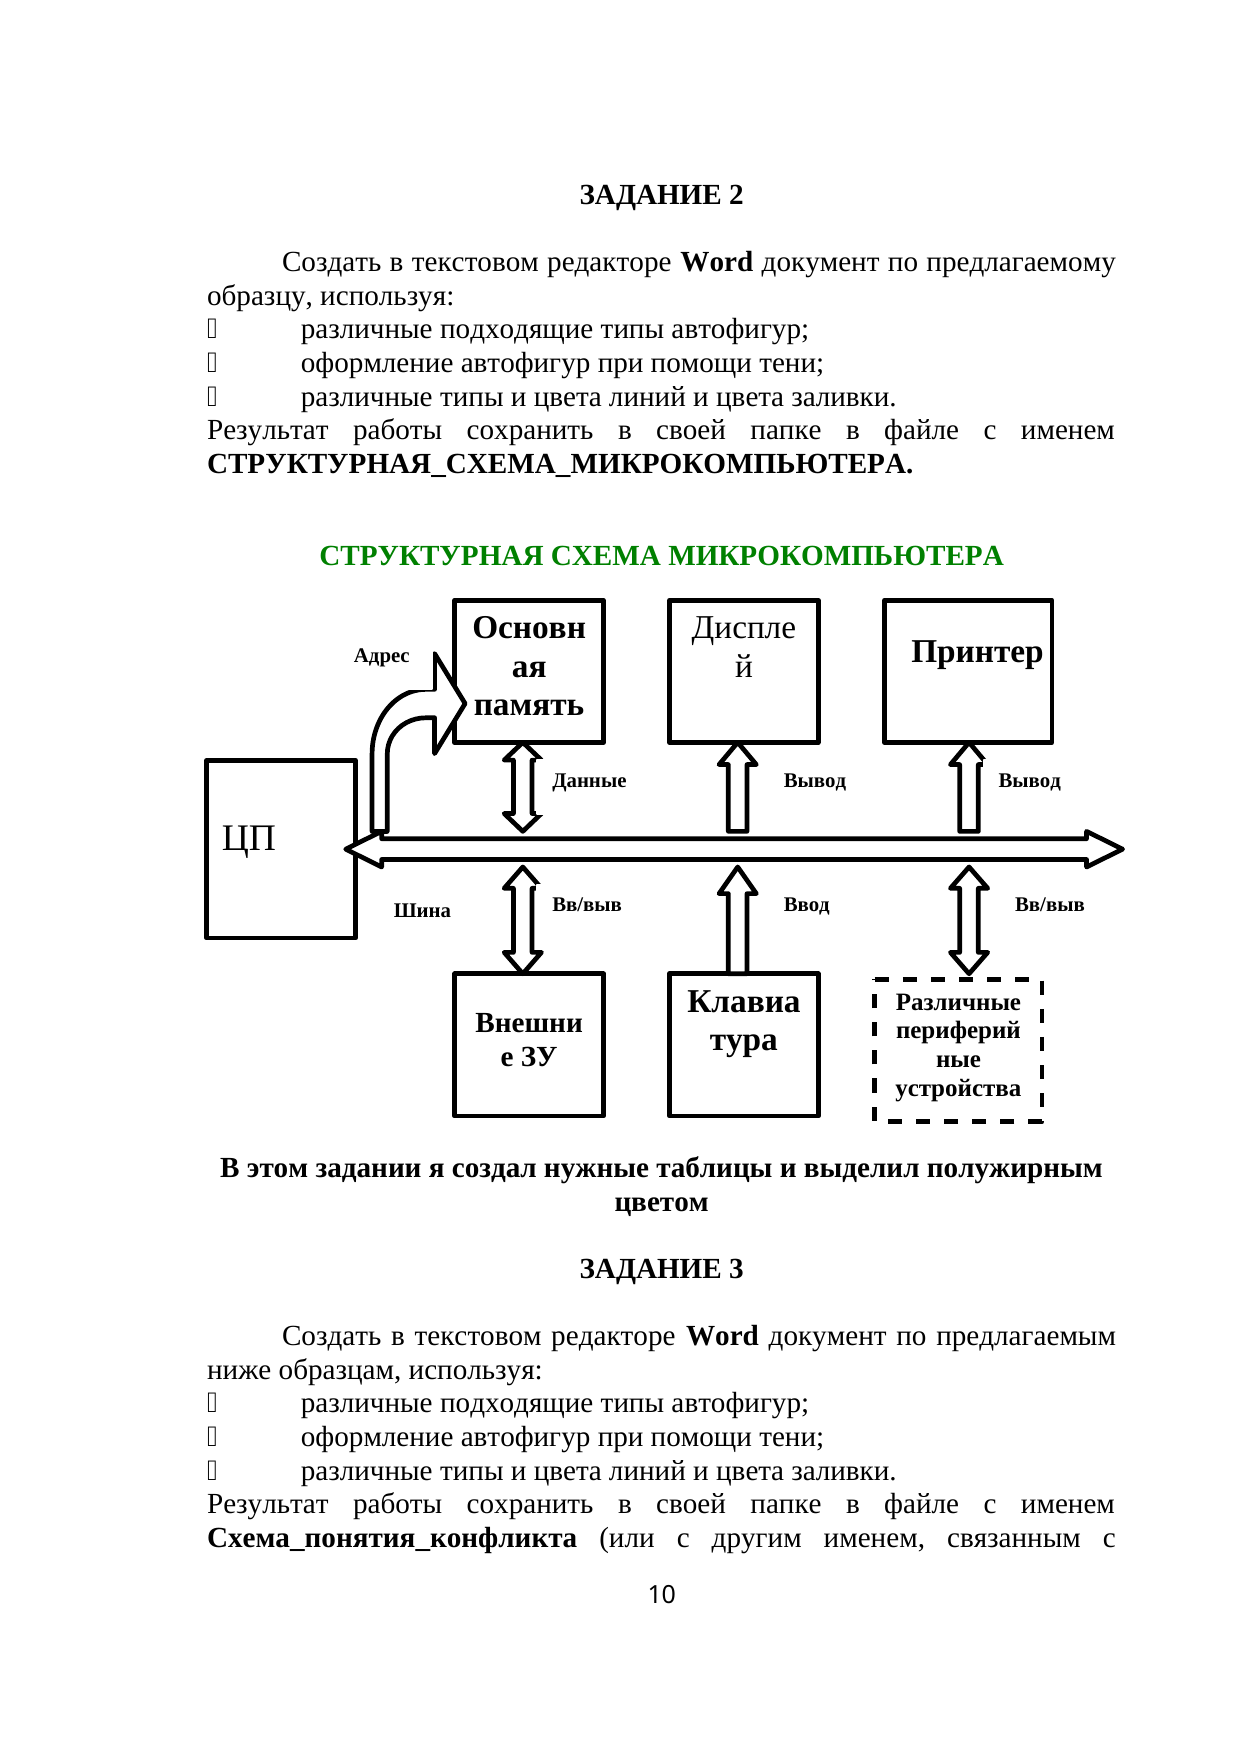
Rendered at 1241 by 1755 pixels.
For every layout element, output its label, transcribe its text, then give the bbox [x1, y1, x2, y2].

subtitle СТРУКТУРНАЯ СХЕМА МИКРОКОМПЬЮТЕРА [207, 538, 1116, 571]
subtitle ЗАДАНИЕ 2 [207, 177, 1116, 211]
list различные подходящие типы автофигур; [207, 1385, 1116, 1419]
list различные типы и цвета линий и цвета заливки. [207, 379, 1116, 412]
text Результат работы сохранить в своей папке в файле с именем СТРУКТУРНАЯ_СХЕМА_МИКРОКОМПЬЮТЕРА. [207, 412, 1116, 479]
text Создать в текстовом редакторе Word документ по предлагаемым ниже образцам, используя: [207, 1318, 1116, 1385]
list различные подходящие типы автофигур; [207, 311, 1116, 345]
text В этом задании я создал нужные таблицы и выделил полужирным цветом [207, 1151, 1116, 1218]
list различные типы и цвета линий и цвета заливки. [207, 1453, 1116, 1486]
text Результат работы сохранить в своей папке в файле с именем Схема_понятия_конфликта (или с другим именем, связанным с [207, 1486, 1116, 1553]
text Создать в текстовом редакторе Word документ по предлагаемому образцу, используя: [207, 244, 1116, 311]
text ЗАДАНИЕ 3 [207, 1251, 1116, 1285]
list оформление автофигур при помощи тени; [207, 1419, 1116, 1453]
list оформление автофигур при помощи тени; [207, 345, 1116, 379]
